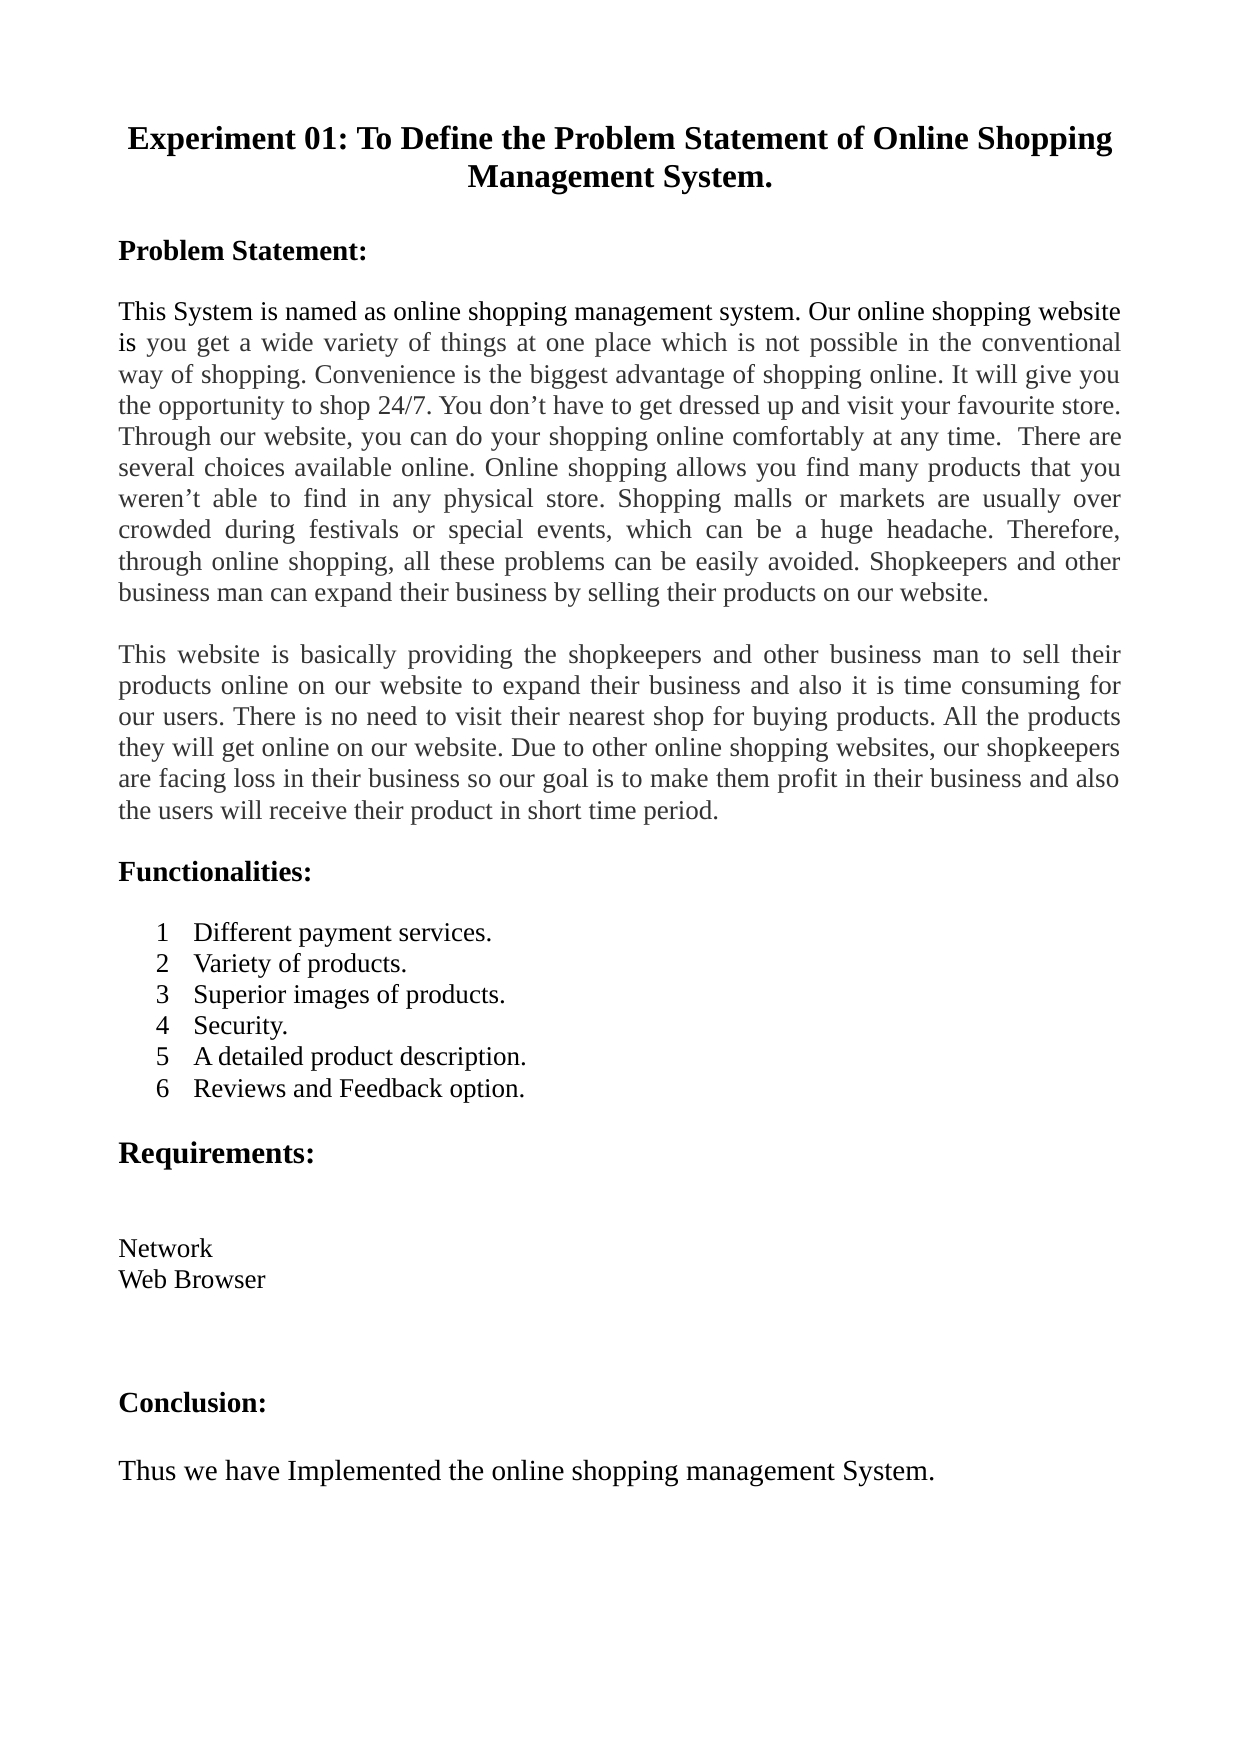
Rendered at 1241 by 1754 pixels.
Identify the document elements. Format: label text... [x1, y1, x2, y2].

list A detailed product description. [156, 1041, 1122, 1072]
text Network [118, 1232, 1122, 1263]
list Different payment services. [156, 916, 1122, 947]
text Web Browser [118, 1263, 1122, 1294]
text Experiment 01: To Define the Problem Statement of Online Shopping Management System. [118, 118, 1122, 195]
text Requirements: [118, 1134, 1122, 1170]
text Thus we have Implemented the online shopping management System. [118, 1453, 1122, 1486]
text This System is named as online shopping management system. Our online shopping website is you get a wide variety of things at one place which is not possible in the conventional way of shopping. Convenience is the biggest advantage of shopping online. It will give you the opportunity to shop 24/7. You don’t have to get dressed up and visit your favourite store. Through our website, you can do your shopping online comfortably at any time. There are several choices available online. Online shopping allows you find many products that you weren’t able to find in any physical store. Shopping malls or markets are usually over crowded during festivals or special events, which can be a huge headache. Therefore, through online shopping, all these problems can be easily avoided. Shopkeepers and other business man can expand their business by selling their products on our website. [118, 295, 1122, 607]
text Conclusion: [118, 1386, 1122, 1419]
list Superior images of products. [156, 978, 1122, 1009]
text This website is basically providing the shopkeepers and other business man to sell their products online on our website to expand their business and also it is time consuming for our users. There is no need to visit their nearest shop for buying products. All the products they will get online on our website. Due to other online shopping websites, our shopkeepers are facing loss in their business so our goal is to make them profit in their business and also the users will receive their product in short time period. [118, 638, 1122, 825]
text Problem Statement: [118, 233, 1122, 267]
text Functionalities: [118, 854, 1122, 887]
list Variety of products. [156, 947, 1122, 978]
list Security. [156, 1009, 1122, 1041]
list Reviews and Feedback option. [156, 1072, 1122, 1103]
